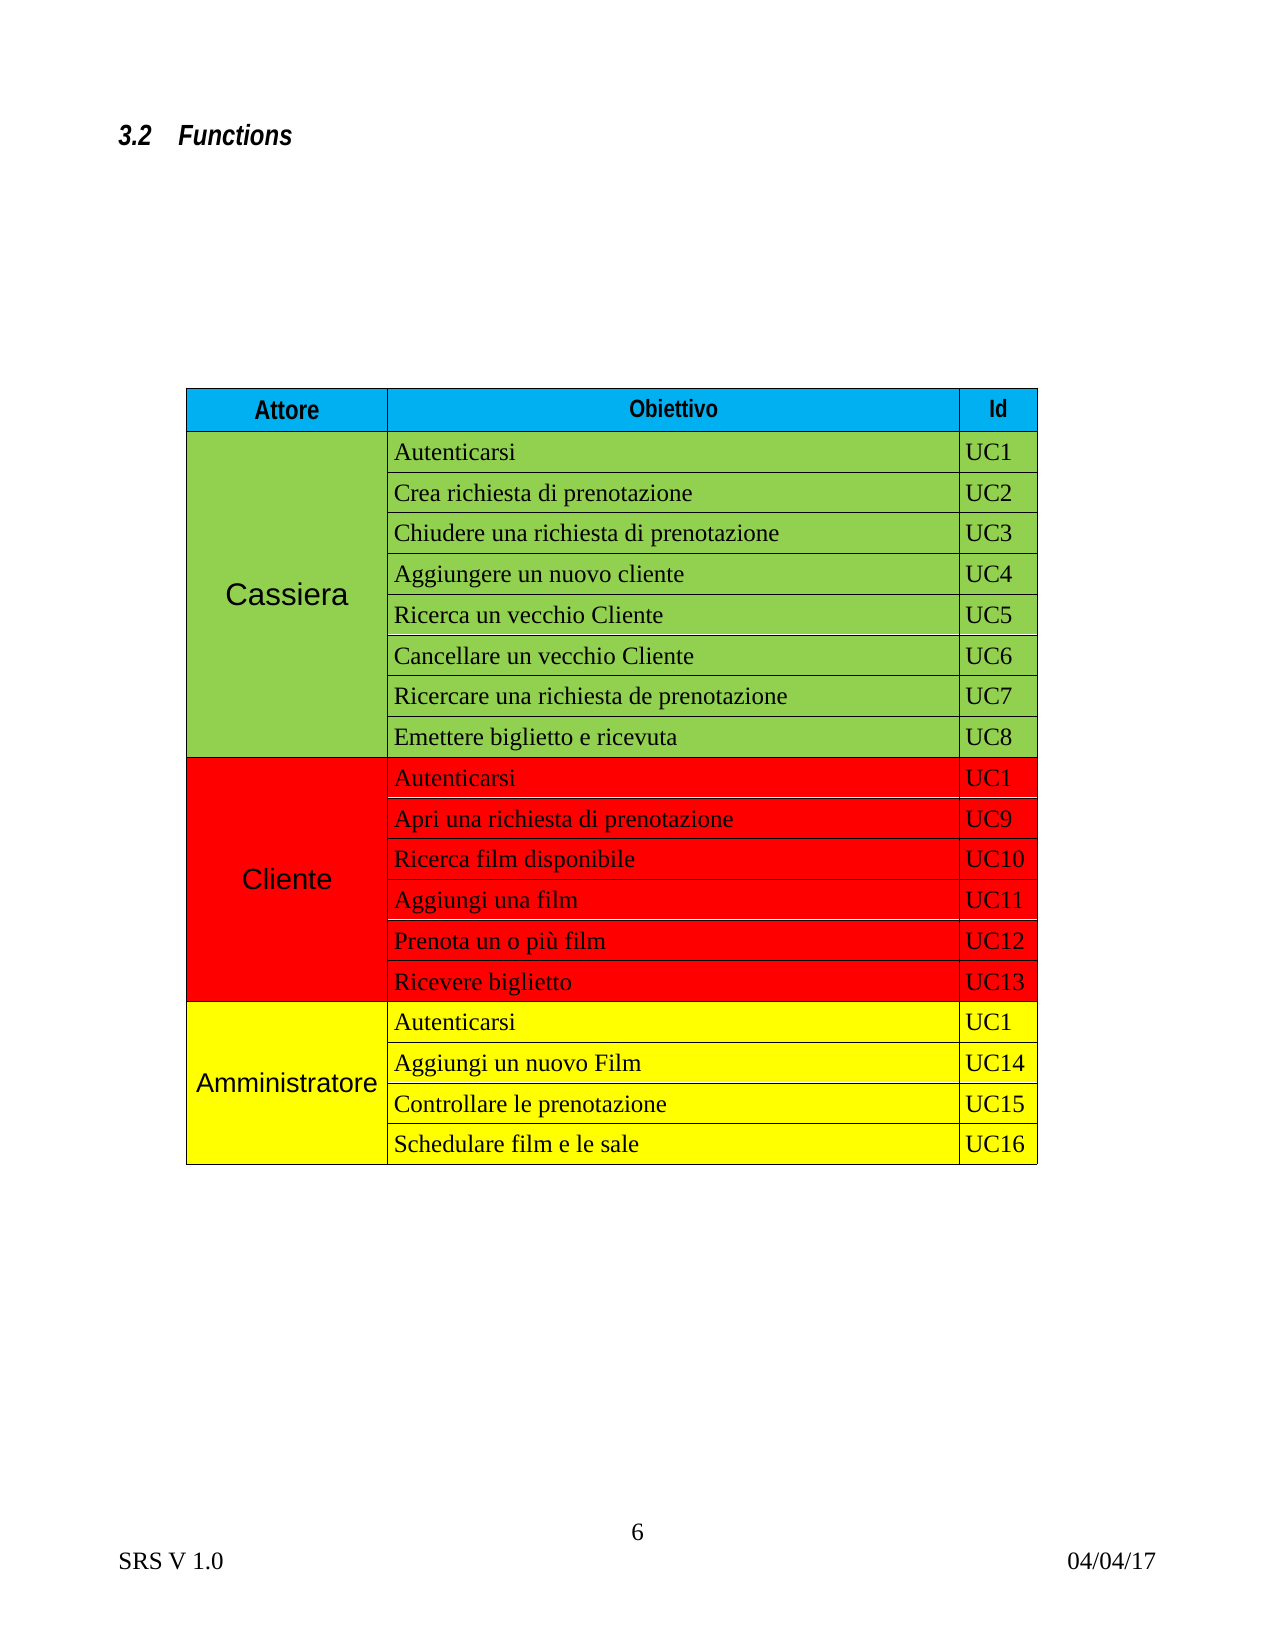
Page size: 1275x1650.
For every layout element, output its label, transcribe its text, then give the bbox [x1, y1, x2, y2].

table_cell Chiudere una richiesta di prenotazione [388, 513, 959, 553]
table_cell UC12 [960, 921, 1037, 960]
table_cell UC13 [960, 961, 1037, 1001]
table_cell UC7 [960, 676, 1037, 716]
table_cell Cancellare un vecchio Cliente [388, 636, 959, 675]
table_cell Aggiungere un nuovo cliente [388, 554, 959, 594]
table_cell Amministratore [187, 1002, 387, 1164]
table_cell Aggiungi un nuovo Film [388, 1043, 959, 1082]
table_cell UC6 [960, 636, 1037, 675]
table_cell Ricerca un vecchio Cliente [388, 595, 959, 634]
table_cell Autenticarsi [388, 758, 959, 797]
table_cell Ricevere biglietto [388, 961, 959, 1001]
table_cell Cliente [187, 758, 387, 1001]
table_cell UC1 [960, 1002, 1037, 1042]
table_cell Emettere biglietto e ricevuta [388, 717, 959, 757]
table_cell Ricerca film disponibile [388, 839, 959, 879]
table_cell UC15 [960, 1084, 1037, 1123]
table_cell UC4 [960, 554, 1037, 594]
table_cell Crea richiesta di prenotazione [388, 473, 959, 512]
table_cell Schedulare film e le sale [388, 1124, 959, 1164]
table_cell Aggiungi una film [388, 880, 959, 919]
table_cell Autenticarsi [388, 432, 959, 472]
table_cell UC10 [960, 839, 1037, 879]
table_cell Controllare le prenotazione [388, 1084, 959, 1123]
table_cell UC1 [960, 758, 1037, 797]
table_cell Apri una richiesta di prenotazione [388, 799, 959, 838]
table_cell UC11 [960, 880, 1037, 919]
table_cell Autenticarsi [388, 1002, 959, 1042]
table_header Id [960, 389, 1037, 431]
table_cell Ricercare una richiesta de prenotazione [388, 676, 959, 716]
table_cell UC5 [960, 595, 1037, 634]
table_cell UC14 [960, 1043, 1037, 1082]
table_cell UC2 [960, 473, 1037, 512]
subtitle Functions [118, 118, 1157, 152]
table_cell UC3 [960, 513, 1037, 553]
table_cell UC9 [960, 799, 1037, 838]
table_cell UC16 [960, 1124, 1037, 1164]
table_cell Prenota un o più film [388, 921, 959, 960]
table_cell UC1 [960, 432, 1037, 472]
table_cell UC8 [960, 717, 1037, 757]
table_cell Cassiera [187, 432, 387, 757]
table_header Obiettivo [388, 389, 959, 431]
table_header Attore [187, 389, 387, 431]
